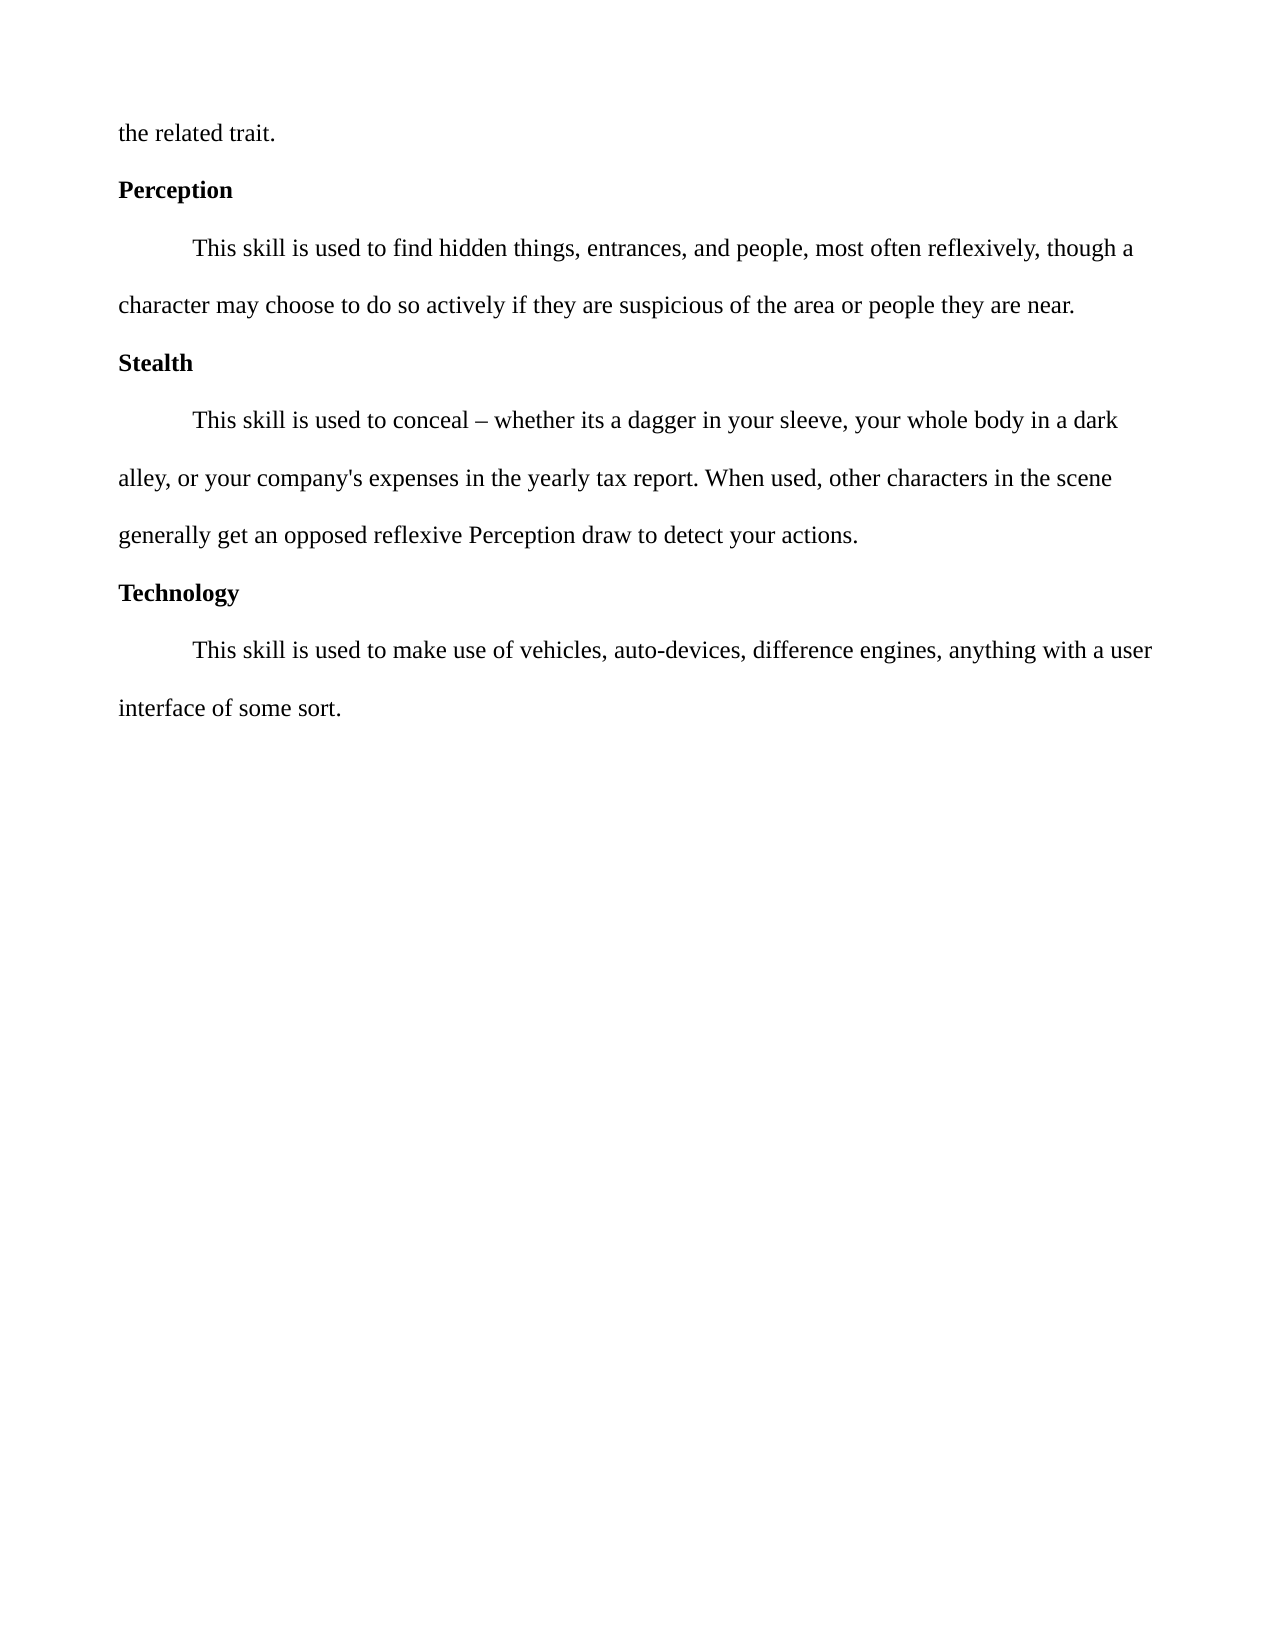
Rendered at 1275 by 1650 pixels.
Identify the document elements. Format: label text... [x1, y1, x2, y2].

text interface of some sort. [118, 693, 1157, 722]
text the related trait. [118, 118, 1157, 147]
text This skill is used to make use of vehicles, auto-devices, difference engines, anything with a user [118, 636, 1157, 664]
text Stealth [118, 348, 1157, 377]
text This skill is used to find hidden things, entrances, and people, most often reflexively, though a [118, 233, 1157, 262]
text This skill is used to conceal – whether its a dagger in your sleeve, your whole body in a dark alley, or your company's expenses in the yearly tax report. When used, other characters in the scene generally get an opposed reflexive Perception draw to detect your actions. [118, 406, 1157, 549]
text character may choose to do so actively if they are suspicious of the area or people they are near. [118, 291, 1157, 319]
text Perception [118, 176, 1157, 204]
text Technology [118, 578, 1157, 607]
